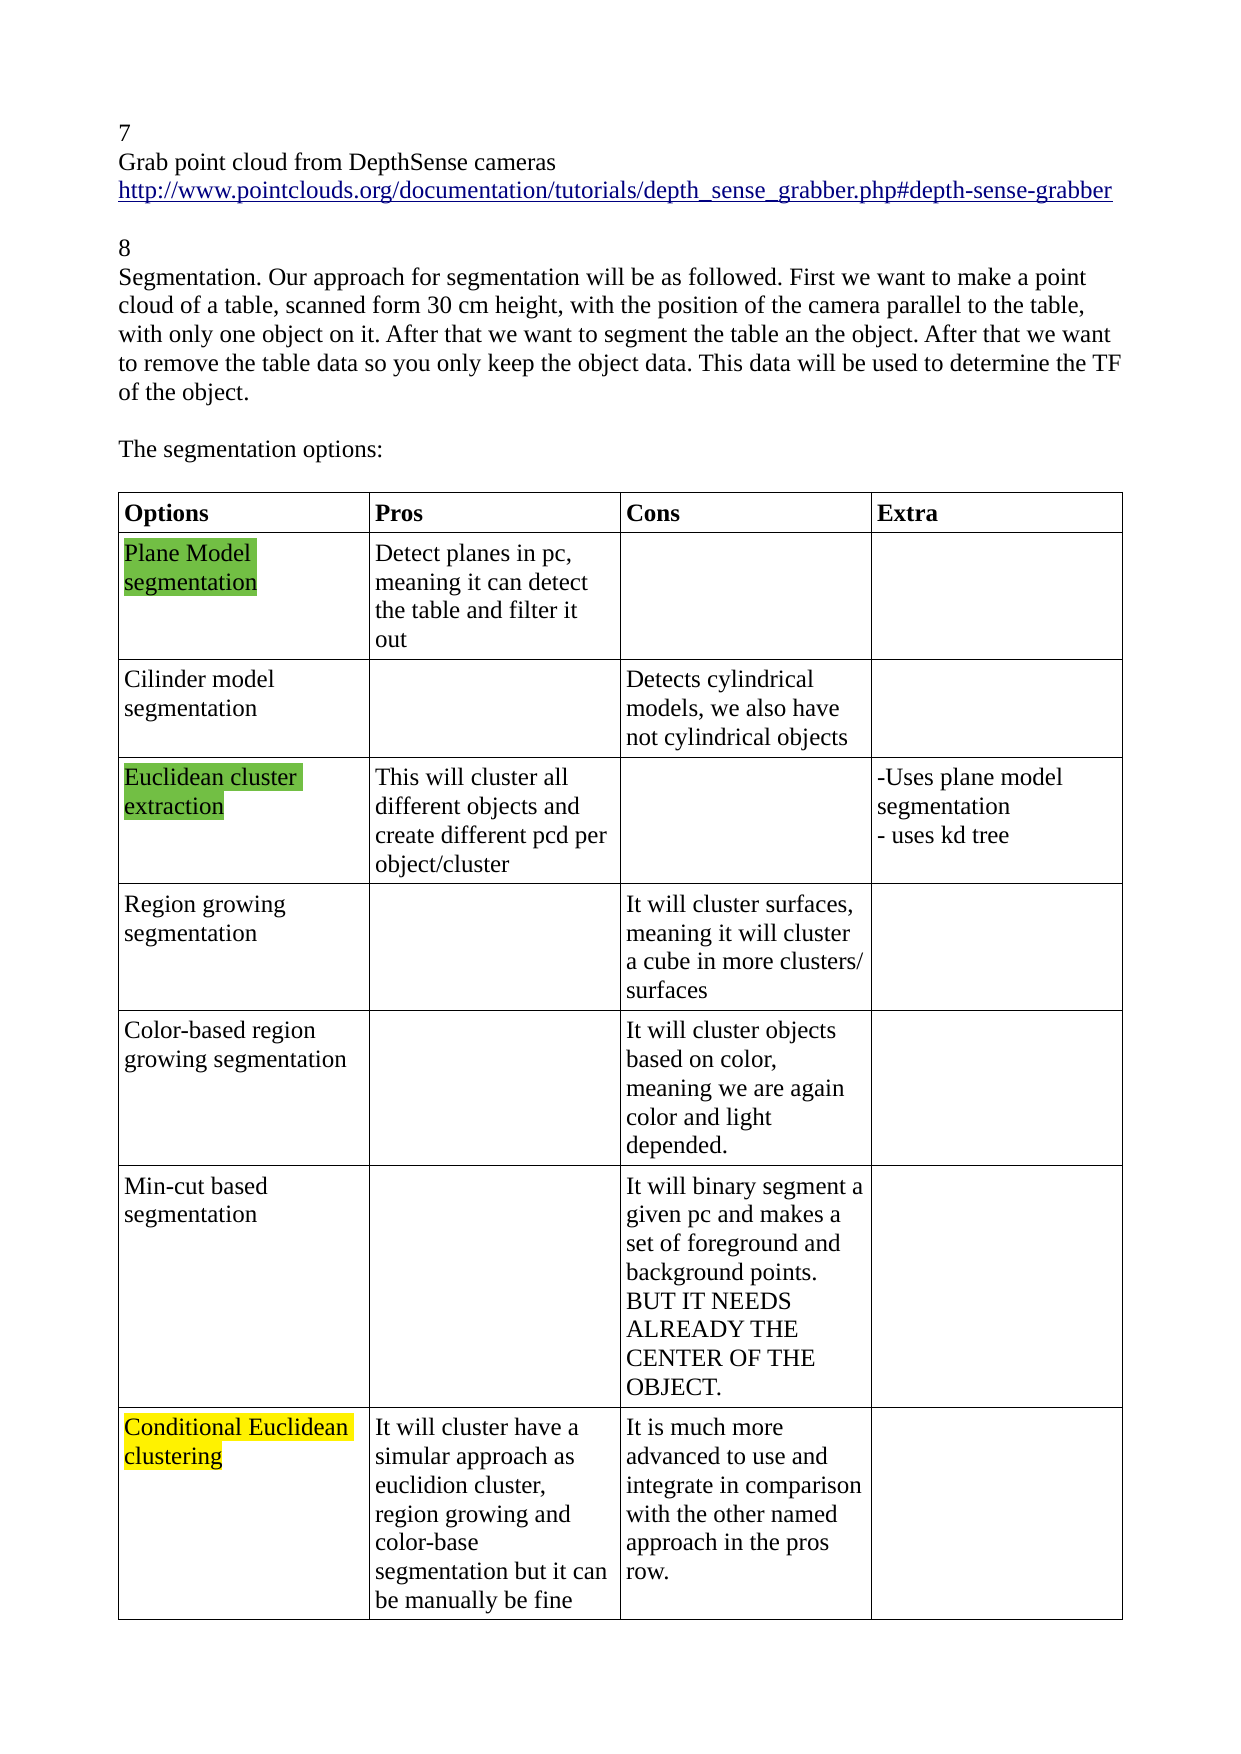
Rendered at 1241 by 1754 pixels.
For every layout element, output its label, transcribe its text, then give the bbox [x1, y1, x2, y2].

table_cell Region growing segmentation [119, 884, 369, 1010]
text 7 [118, 118, 1122, 147]
table_cell [872, 1011, 1122, 1165]
table_cell Color-based region growing segmentation [119, 1011, 369, 1165]
text 8 [118, 233, 1122, 262]
table_cell Cilinder model segmentation [119, 660, 369, 757]
table_header Cons [621, 493, 871, 532]
table_cell Euclidean cluster extraction [119, 758, 369, 883]
table_cell It will cluster surfaces, meaning it will cluster a cube in more clusters/ surfaces [621, 884, 871, 1010]
table_cell -Uses plane model segmentation - uses kd tree [872, 758, 1122, 883]
table_header Options [119, 493, 369, 532]
table_cell [621, 533, 871, 659]
table_cell It is much more advanced to use and integrate in comparison with the other named approach in the pros row. [621, 1408, 871, 1619]
table_cell [872, 533, 1122, 659]
table_cell Detect planes in pc, meaning it can detect the table and filter it out [370, 533, 620, 659]
table_cell Min-cut based segmentation [119, 1166, 369, 1407]
table_cell It will cluster have a simular approach as euclidion cluster, region growing and color-base segmentation but it can be manually be fine [370, 1408, 620, 1619]
table_cell [370, 660, 620, 757]
table_cell [621, 758, 871, 883]
table_cell [872, 884, 1122, 1010]
text http://www.pointclouds.org/documentation/tutorials/depth_sense_grabber.php#depth-sense-grabber [118, 176, 1122, 204]
table_cell Detects cylindrical models, we also have not cylindrical objects [621, 660, 871, 757]
table_cell [872, 1166, 1122, 1407]
table_cell [370, 1011, 620, 1165]
table_cell [370, 1166, 620, 1407]
text The segmentation options: [118, 434, 1122, 463]
table_cell Conditional Euclidean clustering [119, 1408, 369, 1619]
text Segmentation. Our approach for segmentation will be as followed. First we want to make a point cloud of a table, scanned form 30 cm height, with the position of the camera parallel to the table, with only one object on it. After that we want to segment the table an the object. After that we want to remove the table data so you only keep the object data. This data will be used to determine the TF of the object. [118, 262, 1122, 406]
table_header Extra [872, 493, 1122, 532]
table_cell [872, 660, 1122, 757]
table_cell This will cluster all different objects and create different pcd per object/cluster [370, 758, 620, 883]
table_cell It will cluster objects based on color, meaning we are again color and light depended. [621, 1011, 871, 1165]
table_cell It will binary segment a given pc and makes a set of foreground and background points. BUT IT NEEDS ALREADY THE CENTER OF THE OBJECT. [621, 1166, 871, 1407]
text Grab point cloud from DepthSense cameras [118, 147, 1122, 176]
table_cell Plane Model segmentation [119, 533, 369, 659]
table_cell [370, 884, 620, 1010]
table_cell [872, 1408, 1122, 1619]
table_header Pros [370, 493, 620, 532]
